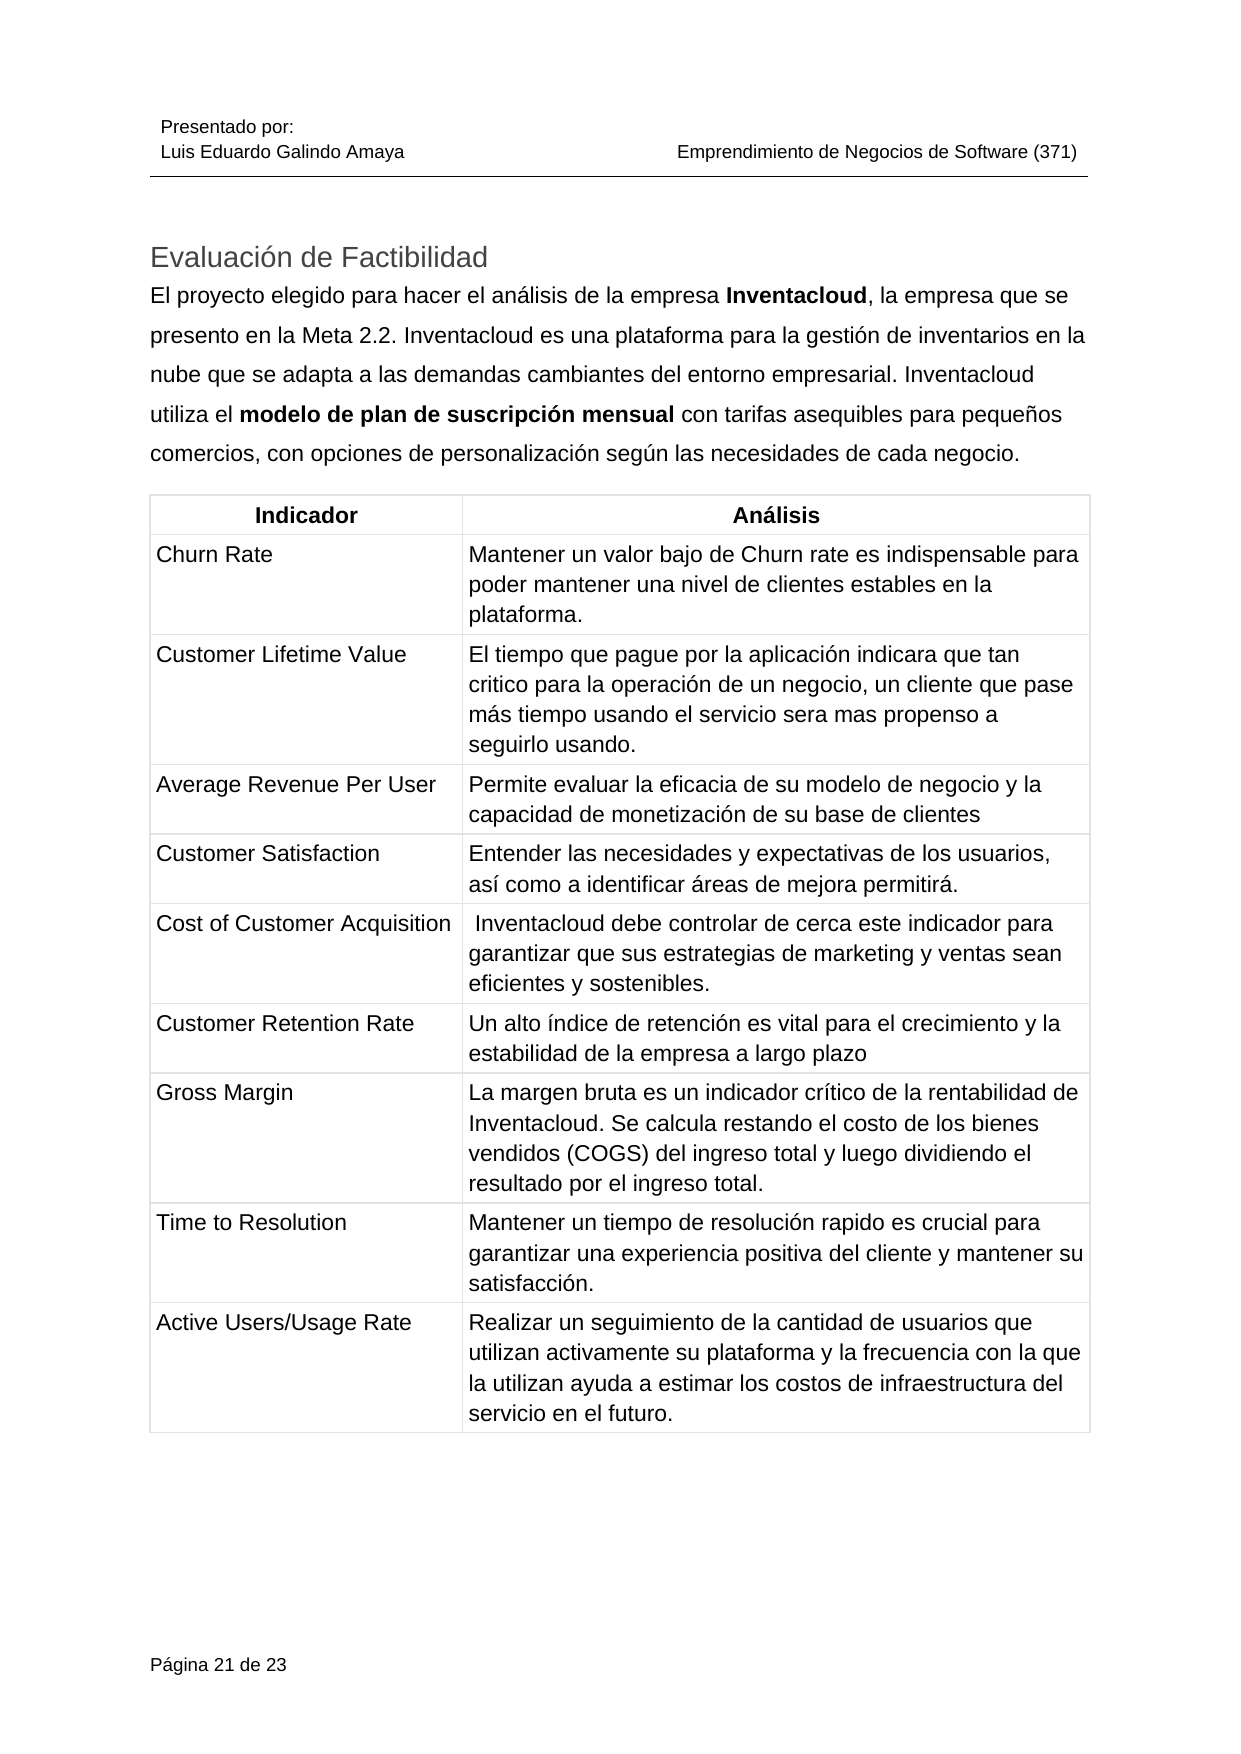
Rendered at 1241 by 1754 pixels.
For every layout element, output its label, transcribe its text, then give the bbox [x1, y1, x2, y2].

table_cell Average Revenue Per User [151, 765, 462, 833]
table_cell Mantener un valor bajo de Churn rate es indispensable para poder mantener una nivel de clientes estables en la plataforma. [463, 535, 1089, 633]
table_cell Realizar un seguimiento de la cantidad de usuarios que utilizan activamente su plataforma y la frecuencia con la que la utilizan ayuda a estimar los costos de infraestructura del servicio en el futuro. [463, 1303, 1089, 1432]
table_cell Time to Resolution [151, 1204, 462, 1302]
table_cell La margen bruta es un indicador crítico de la rentabilidad de Inventacloud. Se calcula restando el costo de los bienes vendidos (COGS) del ingreso total y luego dividiendo el resultado por el ingreso total. [463, 1074, 1089, 1202]
table_cell Inventacloud debe controlar de cerca este indicador para garantizar que sus estrategias de marketing y ventas sean eficientes y sostenibles. [463, 904, 1089, 1002]
table_cell Active Users/Usage Rate [151, 1303, 462, 1432]
text El proyecto elegido para hacer el análisis de la empresa Inventacloud, la empresa que se presento en la Meta 2.2. Inventacloud es una plataforma para la gestión de inventarios en la nube que se adapta a las demandas cambiantes del entorno empresarial. Inventacloud utiliza el modelo de plan de suscripción mensual con tarifas asequibles para pequeños comercios, con opciones de personalización según las necesidades de cada negocio. [150, 282, 1090, 466]
subtitle Evaluación de Factibilidad [150, 240, 1090, 274]
table_cell Cost of Customer Acquisition [151, 904, 462, 1002]
table_cell Customer Retention Rate [151, 1004, 462, 1072]
table_cell Un alto índice de retención es vital para el crecimiento y la estabilidad de la empresa a largo plazo [463, 1004, 1089, 1072]
table_header Análisis [463, 496, 1089, 534]
table_cell Customer Lifetime Value [151, 635, 462, 763]
table_cell Customer Satisfaction [151, 835, 462, 903]
table_cell El tiempo que pague por la aplicación indicara que tan critico para la operación de un negocio, un cliente que pase más tiempo usando el servicio sera mas propenso a seguirlo usando. [463, 635, 1089, 763]
table_cell Churn Rate [151, 535, 462, 633]
table_cell Gross Margin [151, 1074, 462, 1202]
table_cell Mantener un tiempo de resolución rapido es crucial para garantizar una experiencia positiva del cliente y mantener su satisfacción. [463, 1204, 1089, 1302]
table_header Indicador [151, 496, 462, 534]
table_cell Permite evaluar la eficacia de su modelo de negocio y la capacidad de monetización de su base de clientes [463, 765, 1089, 833]
table_cell Entender las necesidades y expectativas de los usuarios, así como a identificar áreas de mejora permitirá. [463, 835, 1089, 903]
